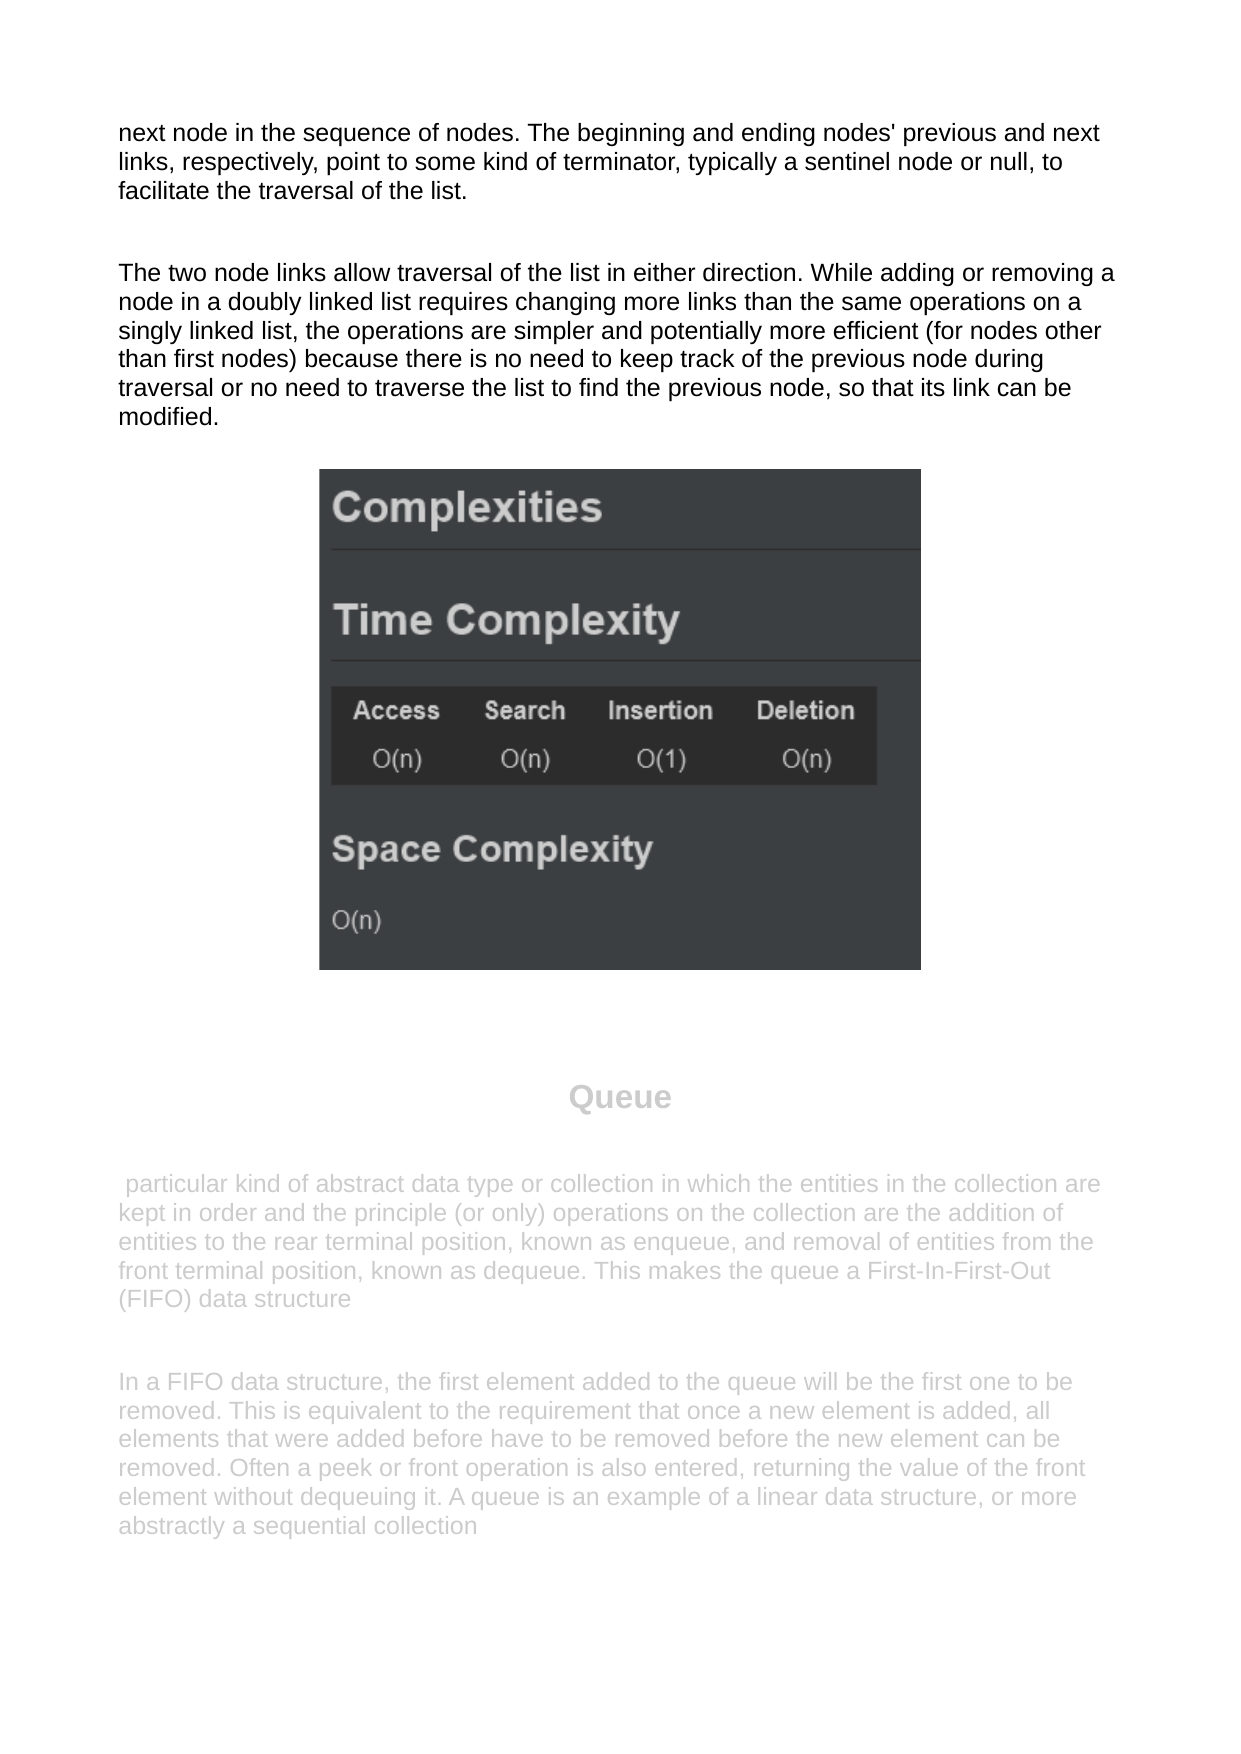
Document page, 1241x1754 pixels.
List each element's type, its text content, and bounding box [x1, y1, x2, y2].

text The two node links allow traversal of the list in either direction. While adding or removing a node in a doubly linked list requires changing more links than the same operations on a singly linked list, the operations are simpler and potentially more efficient (for nodes other than first nodes) because there is no need to keep track of the previous node during traversal or no need to traverse the list to find the previous node, so that its link can be modified. [118, 258, 1122, 431]
text In a FIFO data structure, the first element added to the queue will be the first one to be removed. This is equivalent to the requirement that once a new element is added, all elements that were added before have to be removed before the new element can be removed. Often a peek or front operation is also entered, returning the value of the front element without dequeuing it. A queue is an example of a linear data structure, or more abstractly a sequential collection [118, 1367, 1122, 1539]
text particular kind of abstract data type or collection in which the entities in the collection are kept in order and the principle (or only) operations on the collection are the addition of entities to the rear terminal position, known as enqueue, and removal of entities from the front terminal position, known as dequeue. This makes the queue a First-In-First-Out (FIFO) data structure [118, 1169, 1122, 1313]
text next node in the sequence of nodes. The beginning and ending nodes' previous and next links, respectively, point to some kind of terminator, typically a sentinel node or null, to facilitate the traversal of the list. [118, 118, 1122, 204]
picture [319, 469, 921, 970]
subtitle Queue [118, 1077, 1122, 1116]
